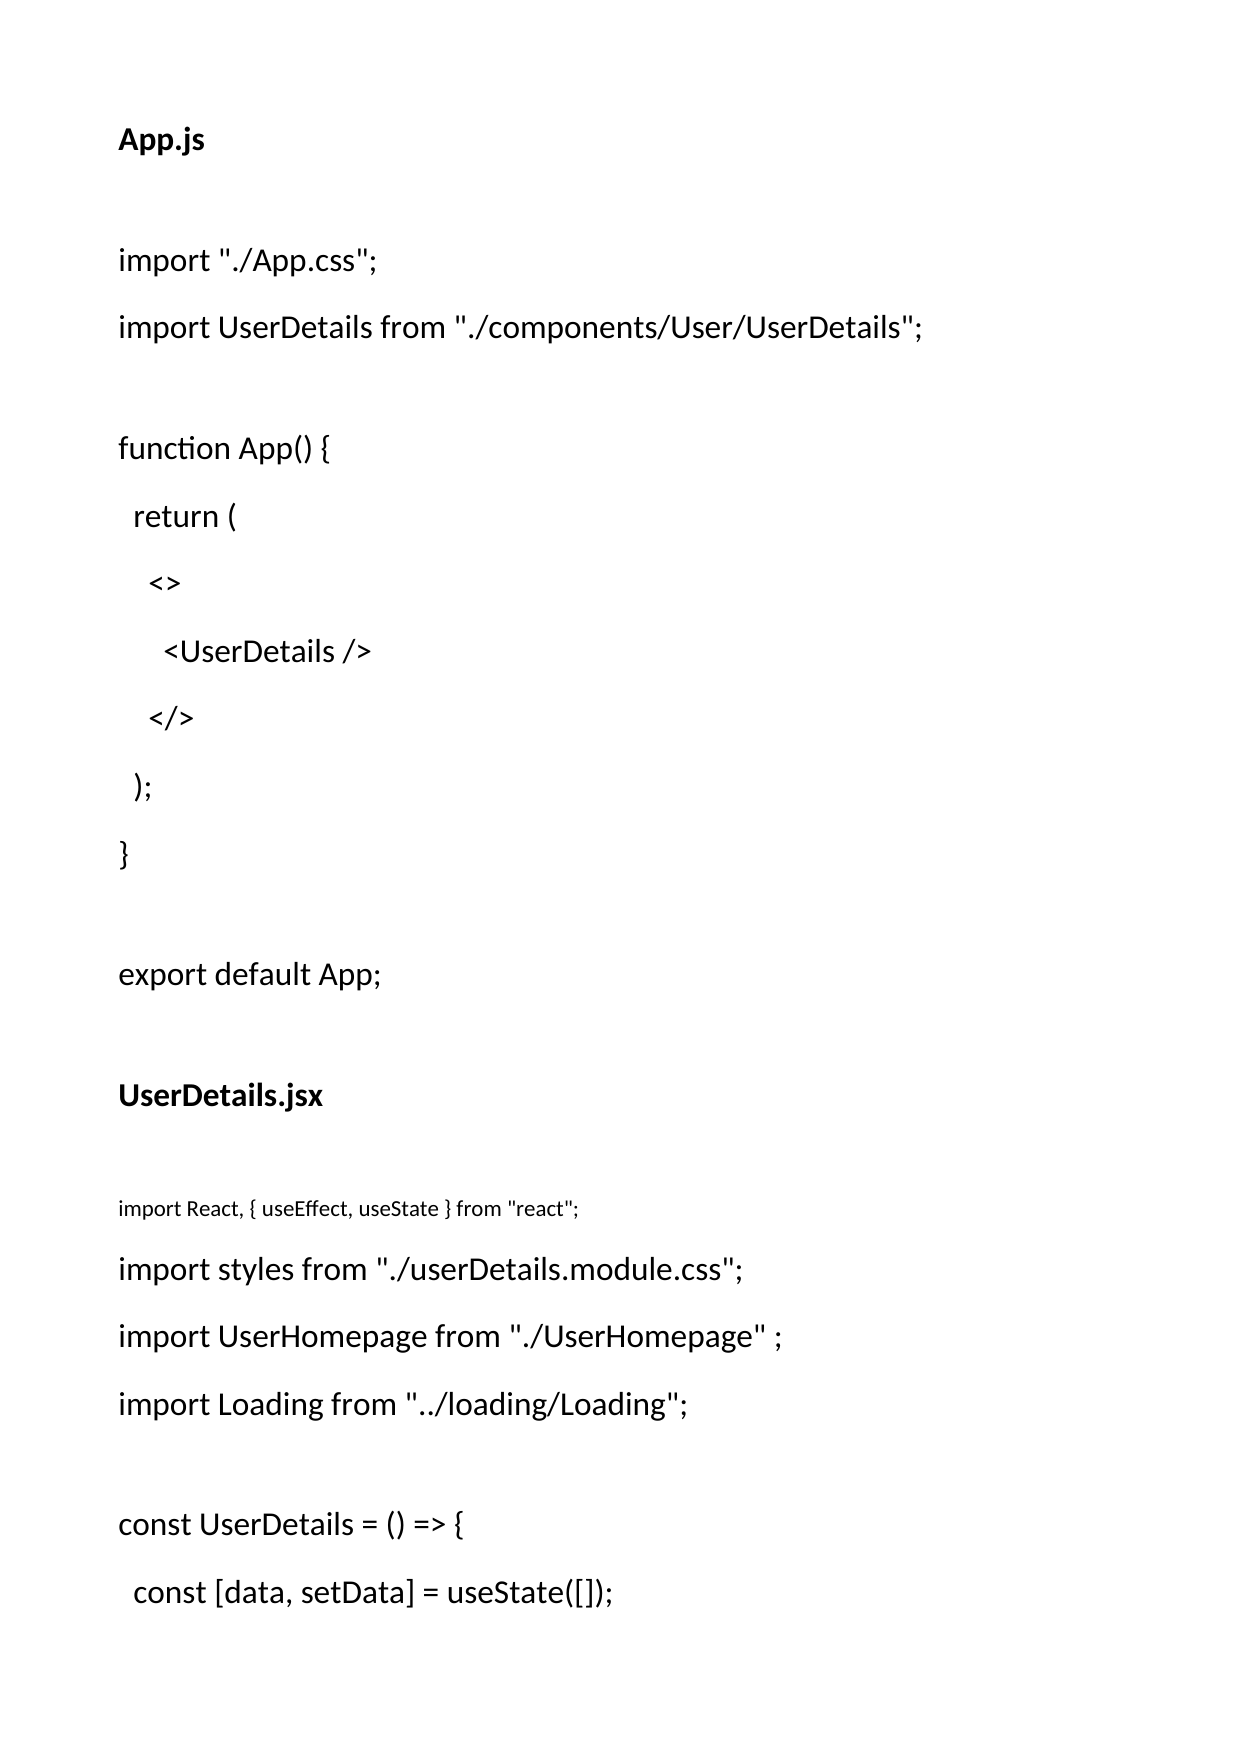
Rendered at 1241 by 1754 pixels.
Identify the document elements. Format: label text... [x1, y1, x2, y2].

text import styles from "./userDetails.module.css"; [118, 1247, 1122, 1288]
text import "./App.css"; [118, 239, 1122, 279]
text import React, { useEffect, useState } from "react"; [118, 1194, 1122, 1222]
text <UserDetails /> [118, 630, 1122, 671]
text App.js [118, 118, 1122, 159]
text return ( [118, 494, 1122, 535]
text ); [118, 765, 1122, 806]
text import UserDetails from "./components/User/UserDetails"; [118, 306, 1122, 347]
text const [data, setData] = useState([]); [118, 1571, 1122, 1612]
text } [118, 833, 1122, 873]
text const UserDetails = () => { [118, 1503, 1122, 1544]
text </> [118, 697, 1122, 738]
text function App() { [118, 427, 1122, 468]
text import Loading from "../loading/Loading"; [118, 1383, 1122, 1423]
text UserDetails.jsx [118, 1074, 1122, 1114]
text <> [118, 562, 1122, 603]
text import UserHomepage from "./UserHomepage" ; [118, 1315, 1122, 1356]
text export default App; [118, 953, 1122, 994]
